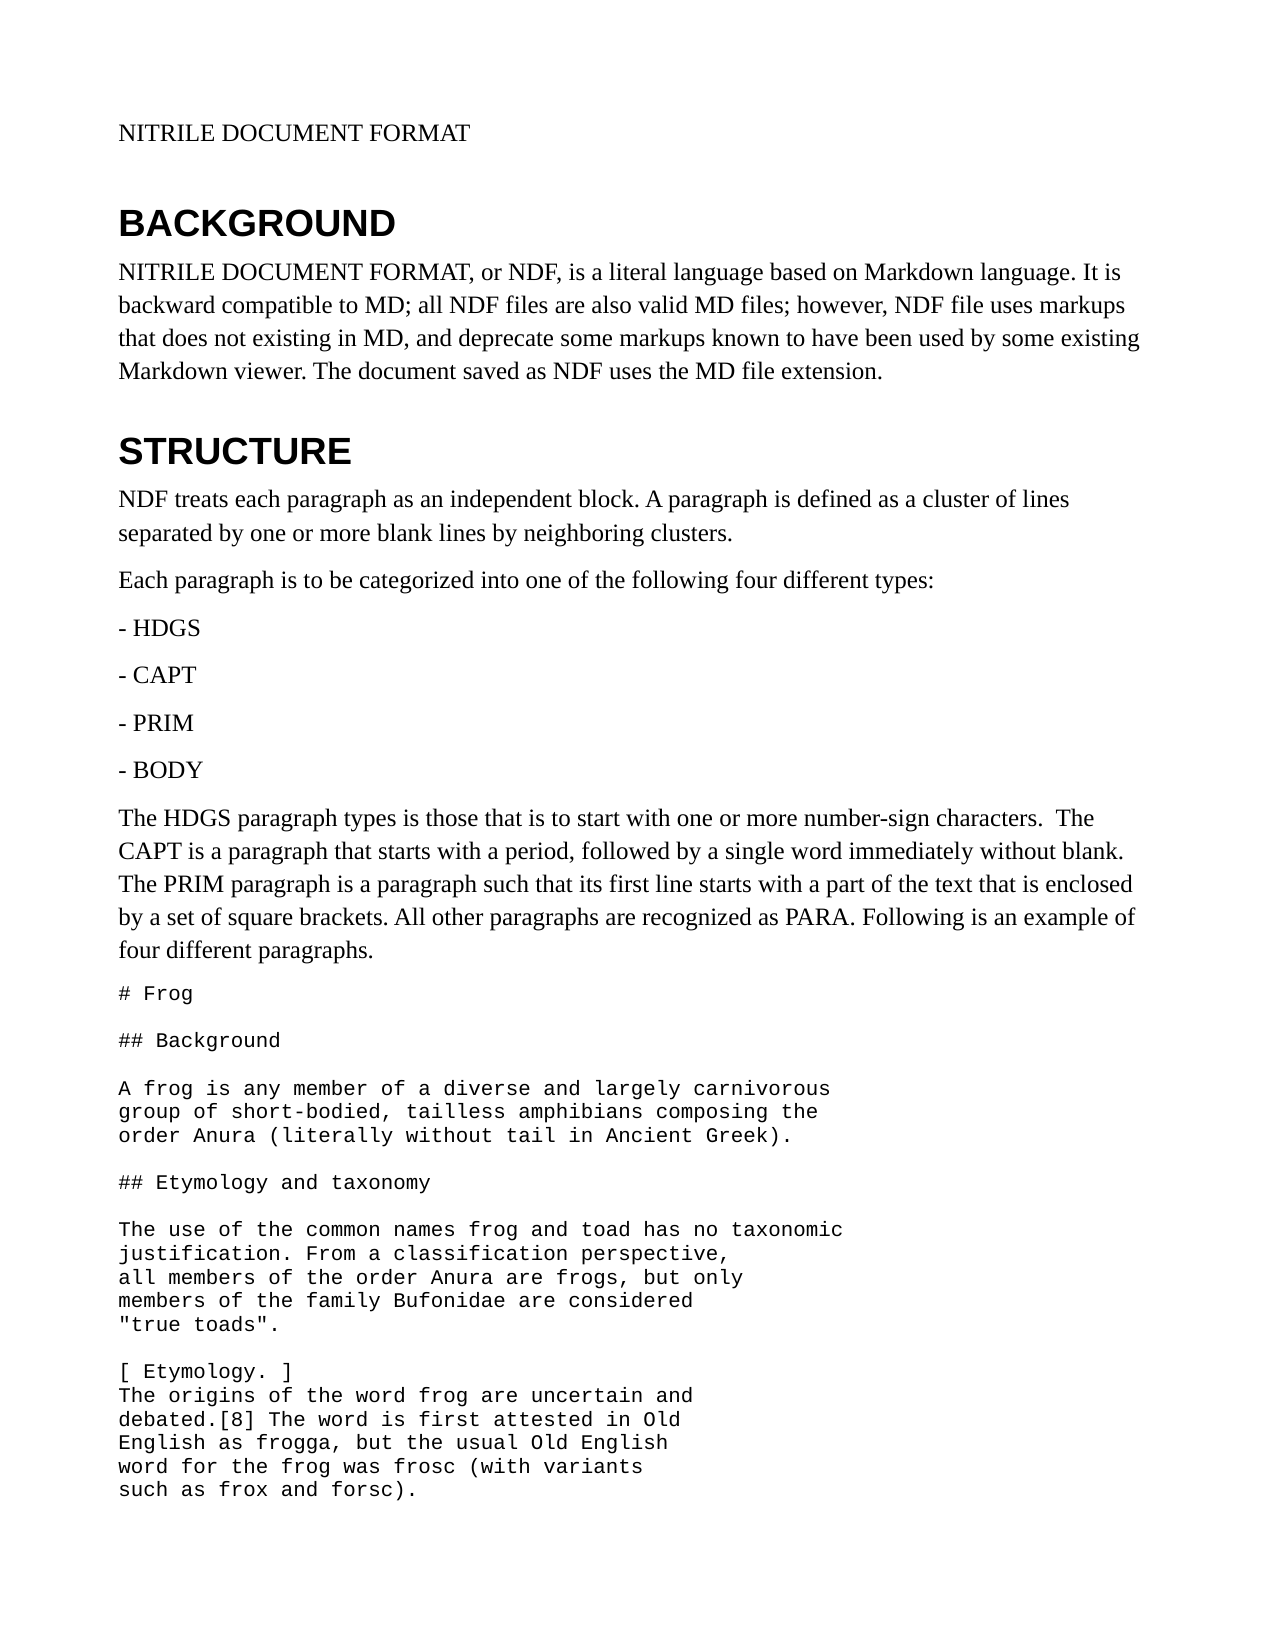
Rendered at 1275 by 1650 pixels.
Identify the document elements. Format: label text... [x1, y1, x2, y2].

text - CAPT [118, 660, 1157, 689]
text NITRILE DOCUMENT FORMAT, or NDF, is a literal language based on Markdown language. It is backward compatible to MD; all NDF files are also valid MD files; however, NDF file uses markups that does not existing in MD, and deprecate some markups known to have been used by some existing Markdown viewer. The document saved as NDF uses the MD file extension. [118, 257, 1157, 384]
text ## Etymology and taxonomy [118, 1172, 1157, 1196]
text [ Etymology. ] [118, 1361, 1157, 1385]
text Each paragraph is to be categorized into one of the following four different types: [118, 565, 1157, 594]
text The HDGS paragraph types is those that is to start with one or more number-sign characters. The CAPT is a paragraph that starts with a period, followed by a single word immediately without blank. The PRIM paragraph is a paragraph such that its first line starts with a part of the text that is enclosed by a set of square brackets. All other paragraphs are recognized as PARA. Following is an example of four different paragraphs. [118, 803, 1157, 964]
text - HDGS [118, 613, 1157, 642]
subtitle BACKGROUND [118, 201, 1157, 244]
text # Frog [118, 983, 1157, 1007]
text A frog is any member of a diverse and largely carnivorous group of short-bodied, tailless amphibians composing the order Anura (literally without tail in Ancient Greek). [118, 1077, 1157, 1148]
text NITRILE DOCUMENT FORMAT [118, 118, 1157, 147]
text - PRIM [118, 708, 1157, 737]
text The origins of the word frog are uncertain and debated.[8] The word is first attested in Old English as frogga, but the usual Old English word for the frog was frosc (with variants such as frox and forsc). [118, 1385, 1157, 1503]
text - BODY [118, 756, 1157, 784]
text NDF treats each paragraph as an independent block. A paragraph is defined as a cluster of lines separated by one or more blank lines by neighboring clusters. [118, 484, 1157, 546]
text ## Background [118, 1030, 1157, 1054]
subtitle STRUCTURE [118, 428, 1157, 472]
text The use of the common names frog and toad has no taxonomic justification. From a classification perspective, all members of the order Anura are frogs, but only members of the family Bufonidae are considered "true toads". [118, 1219, 1157, 1338]
